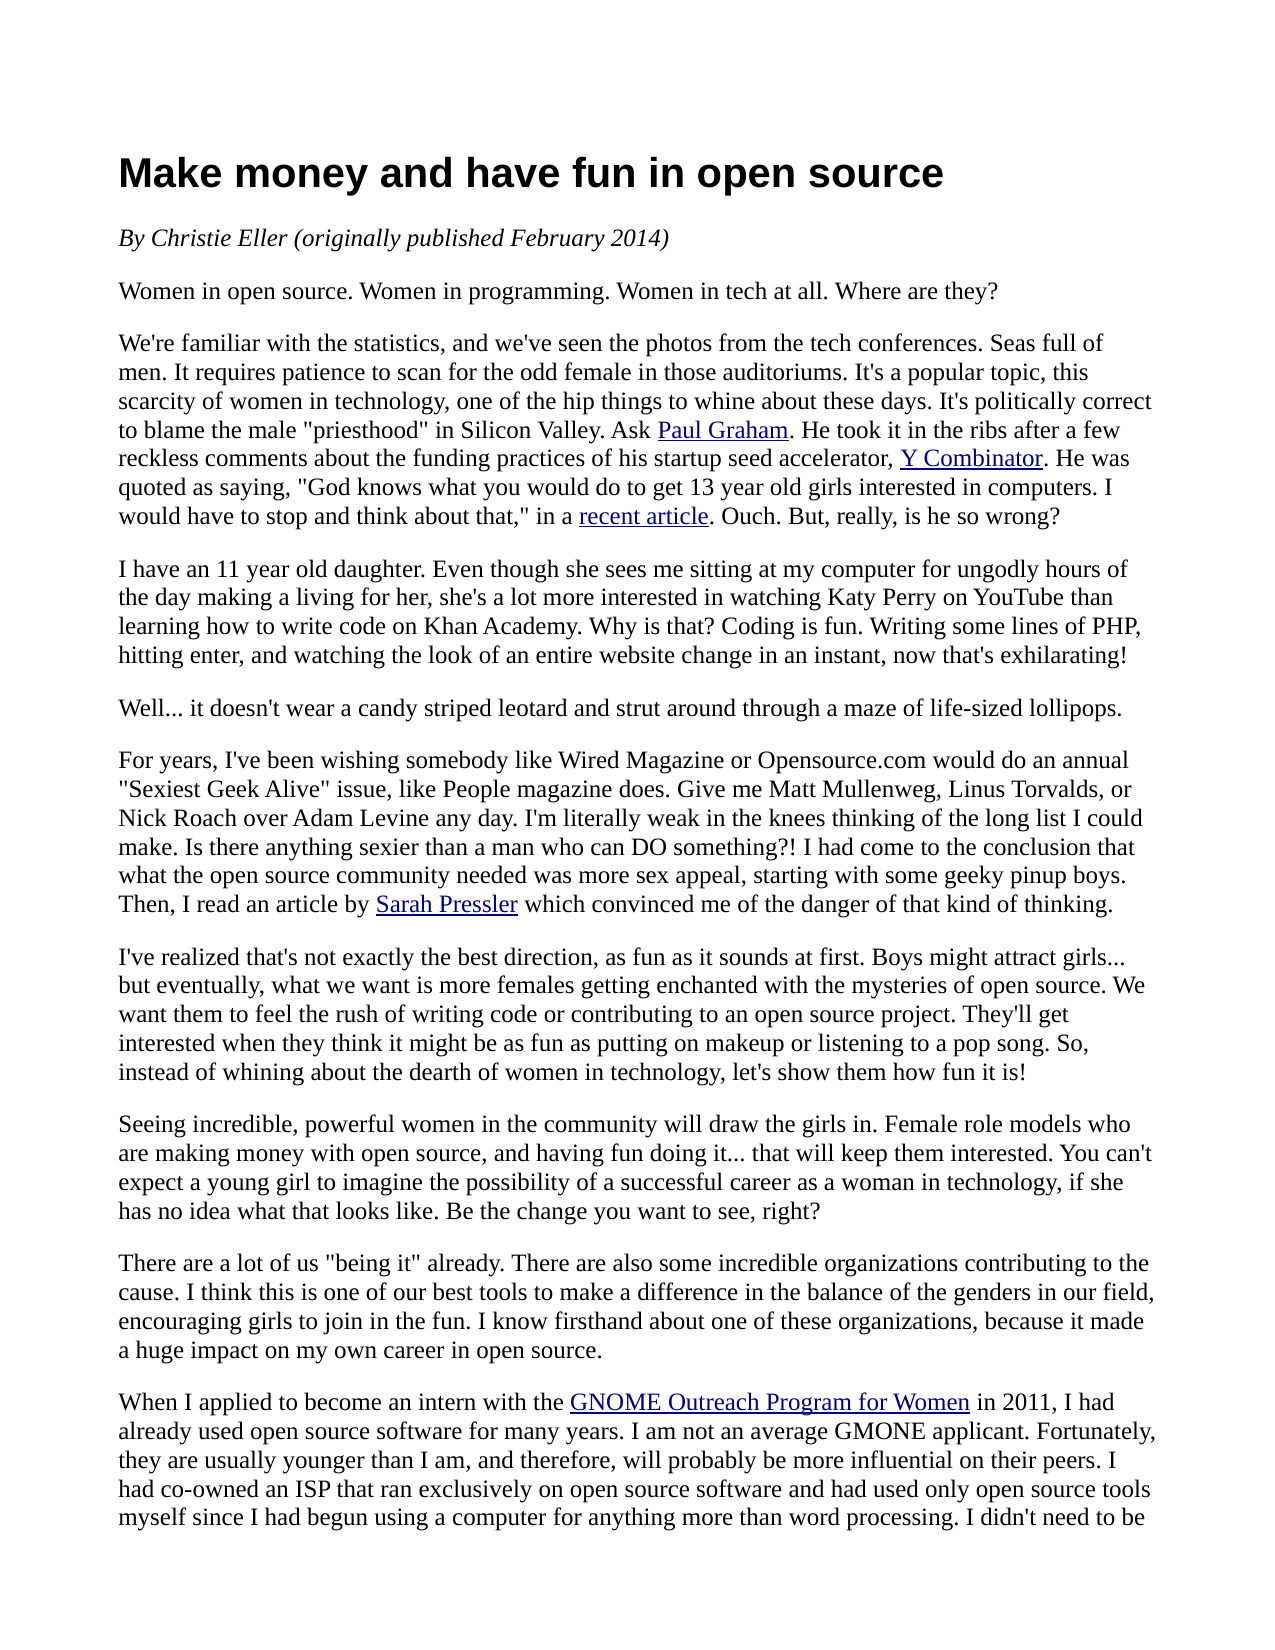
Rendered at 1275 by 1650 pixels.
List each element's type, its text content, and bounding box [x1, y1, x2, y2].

text By Christie Eller (originally published February 2014) [118, 223, 1157, 252]
text I've realized that's not exactly the best direction, as fun as it sounds at first. Boys might attract girls... but eventually, what we want is more females getting enchanted with the mysteries of open source. We want them to feel the rush of writing code or contributing to an open source project. They'll get interested when they think it might be as fun as putting on makeup or listening to a pop song. So, instead of whining about the dearth of women in technology, let's show them how fun it is! [118, 942, 1157, 1086]
text When I applied to become an intern with the GNOME Outreach Program for Women in 2011, I had already used open source software for many years. I am not an average GMONE applicant. Fortunately, they are usually younger than I am, and therefore, will probably be more influential on their peers. I had co-owned an ISP that ran exclusively on open source software and had used only open source tools myself since I had begun using a computer for anything more than word processing. I didn't need to be [118, 1387, 1157, 1531]
text There are a lot of us "being it" already. There are also some incredible organizations contributing to the cause. I think this is one of our best tools to make a difference in the balance of the genders in our field, encouraging girls to join in the fun. I know firsthand about one of these organizations, because it made a huge impact on my own career in open source. [118, 1248, 1157, 1363]
text I have an 11 year old daughter. Even though she sees me sitting at my computer for ungodly hours of the day making a living for her, she's a lot more interested in watching Katy Perry on YouTube than learning how to write code on Khan Academy. Why is that? Coding is fun. Writing some lines of PHP, hitting enter, and watching the look of an entire website change in an instant, now that's exhilarating! [118, 554, 1157, 669]
subtitle Make money and have fun in open source [118, 148, 1157, 196]
text For years, I've been wishing somebody like Wired Magazine or Opensource.com would do an annual "Sexiest Geek Alive" issue, like People magazine does. Give me Matt Mullenweg, Linus Torvalds, or Nick Roach over Adam Levine any day. I'm literally weak in the knees thinking of the long list I could make. Is there anything sexier than a man who can DO something?! I had come to the conclusion that what the open source community needed was more sex appeal, starting with some geeky pinup boys. Then, I read an article by Sarah Pressler which convinced me of the danger of that kind of thinking. [118, 745, 1157, 918]
text Well... it doesn't wear a candy striped leotard and strut around through a maze of life-sized lollipops. [118, 693, 1157, 721]
text Women in open source. Women in programming. Women in tech at all. Where are they? [118, 276, 1157, 304]
text Seeing incredible, powerful women in the community will draw the girls in. Female role models who are making money with open source, and having fun doing it... that will keep them interested. You can't expect a young girl to imagine the possibility of a successful career as a woman in technology, if she has no idea what that looks like. Be the change you want to see, right? [118, 1109, 1157, 1224]
text We're familiar with the statistics, and we've seen the photos from the tech conferences. Seas full of men. It requires patience to scan for the odd female in those auditoriums. It's a popular topic, this scarcity of women in technology, one of the hip things to whine about these days. It's politically correct to blame the male "priesthood" in Silicon Valley. Ask Paul Graham. He took it in the ribs after a few reckless comments about the funding practices of his startup seed accelerator, Y Combinator. He was quoted as saying, "God knows what you would do to get 13 year old girls interested in computers. I would have to stop and think about that," in a recent article. Ouch. But, really, is he so wrong? [118, 328, 1157, 530]
